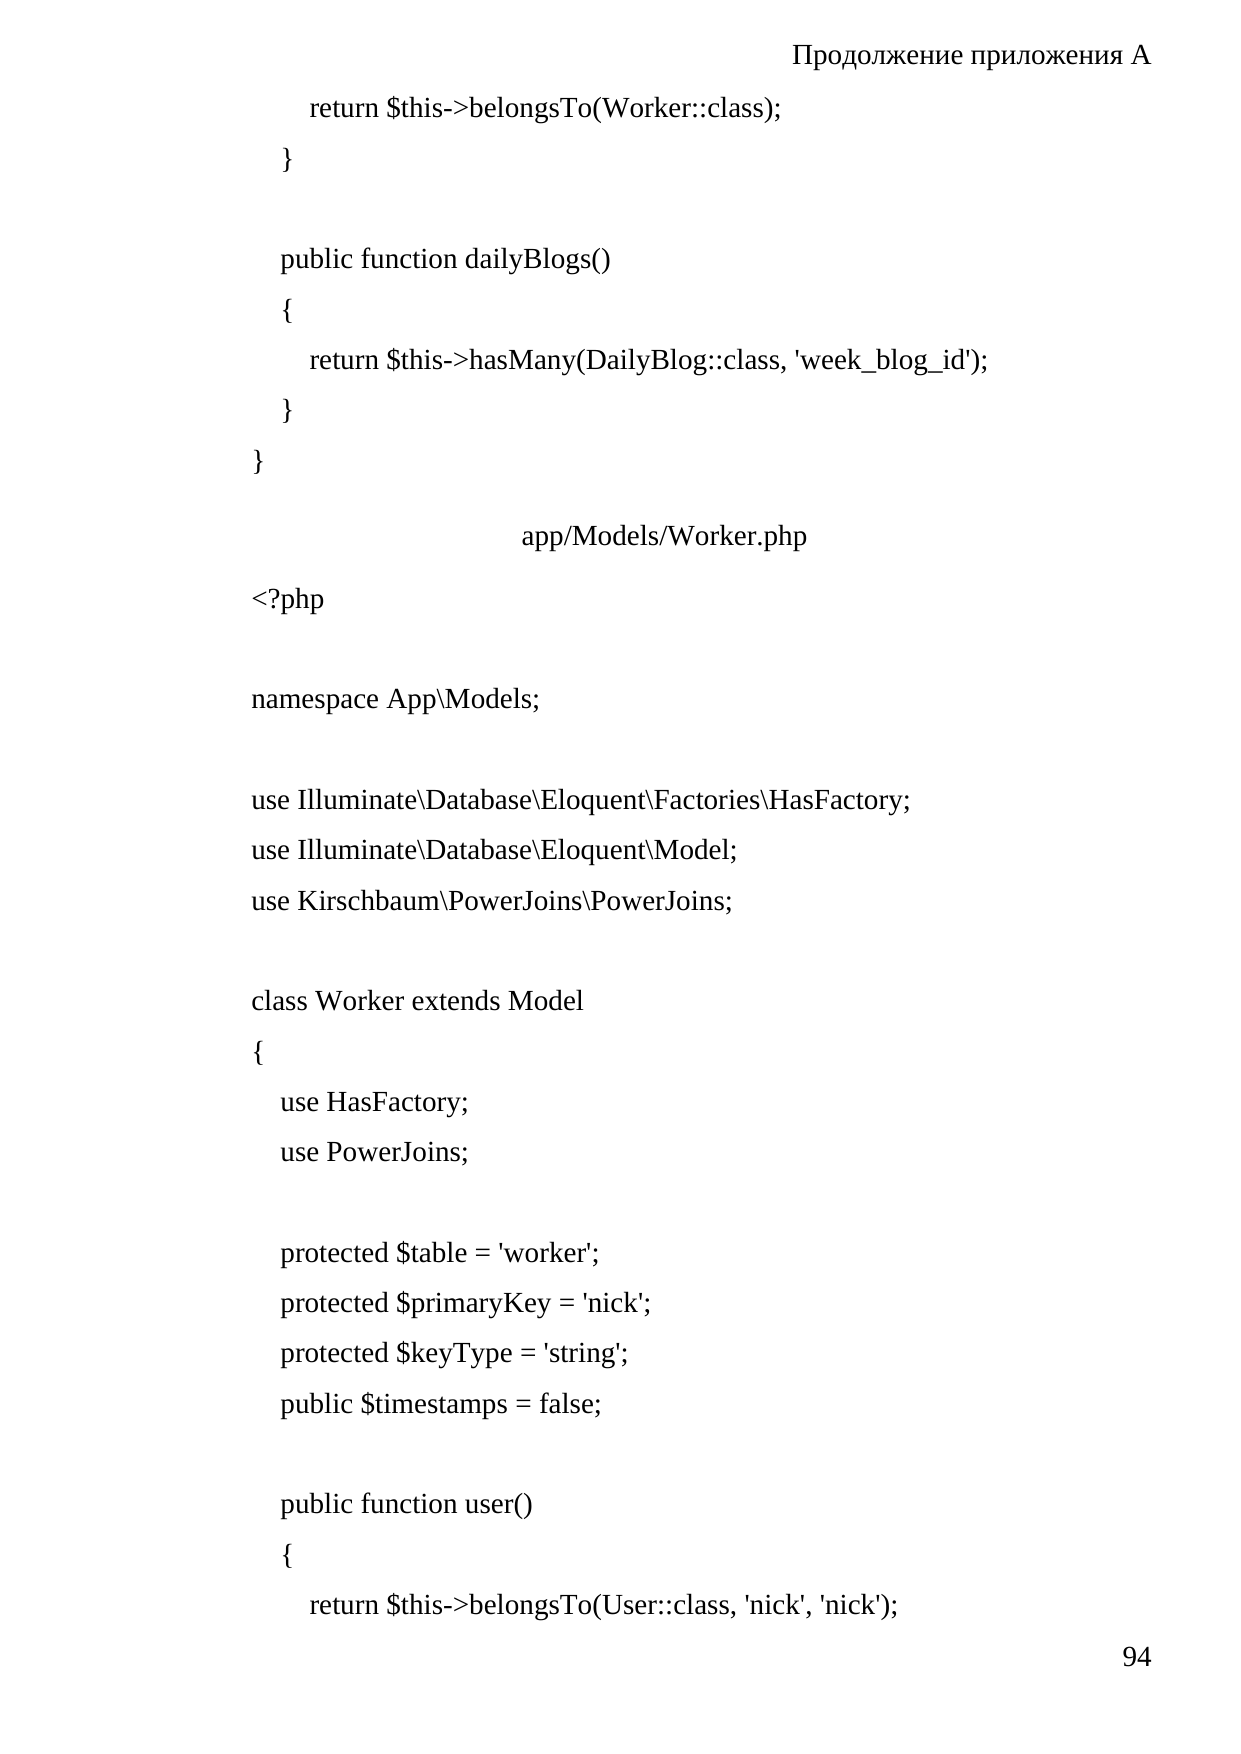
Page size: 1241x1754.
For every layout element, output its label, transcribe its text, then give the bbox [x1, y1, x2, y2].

text public function dailyBlogs() [177, 242, 1152, 275]
text use Illuminate\Database\Eloquent\Factories\HasFactory; [177, 782, 1152, 816]
text use HasFactory; [177, 1084, 1152, 1118]
text <?php [177, 581, 1152, 614]
text return $this->belongsTo(User::class, 'nick', 'nick'); [177, 1587, 1152, 1621]
text public function user() [177, 1487, 1152, 1520]
text { [177, 1034, 1152, 1067]
text return $this->belongsTo(Worker::class); [177, 91, 1152, 124]
text public $timestamps = false; [177, 1386, 1152, 1419]
subtitle app/Models/Worker.php [177, 518, 1152, 552]
text } [177, 443, 1152, 476]
text { [177, 1537, 1152, 1570]
text use Kirschbaum\PowerJoins\PowerJoins; [177, 883, 1152, 916]
text protected $keyType = 'string'; [177, 1336, 1152, 1369]
text class Worker extends Model [177, 983, 1152, 1017]
text namespace App\Models; [177, 682, 1152, 715]
text protected $table = 'worker'; [177, 1235, 1152, 1268]
text } [177, 141, 1152, 174]
text return $this->hasMany(DailyBlog::class, 'week_blog_id'); [177, 342, 1152, 376]
text use Illuminate\Database\Eloquent\Model; [177, 832, 1152, 866]
text protected $primaryKey = 'nick'; [177, 1285, 1152, 1319]
text } [177, 392, 1152, 426]
text { [177, 292, 1152, 325]
text use PowerJoins; [177, 1134, 1152, 1168]
